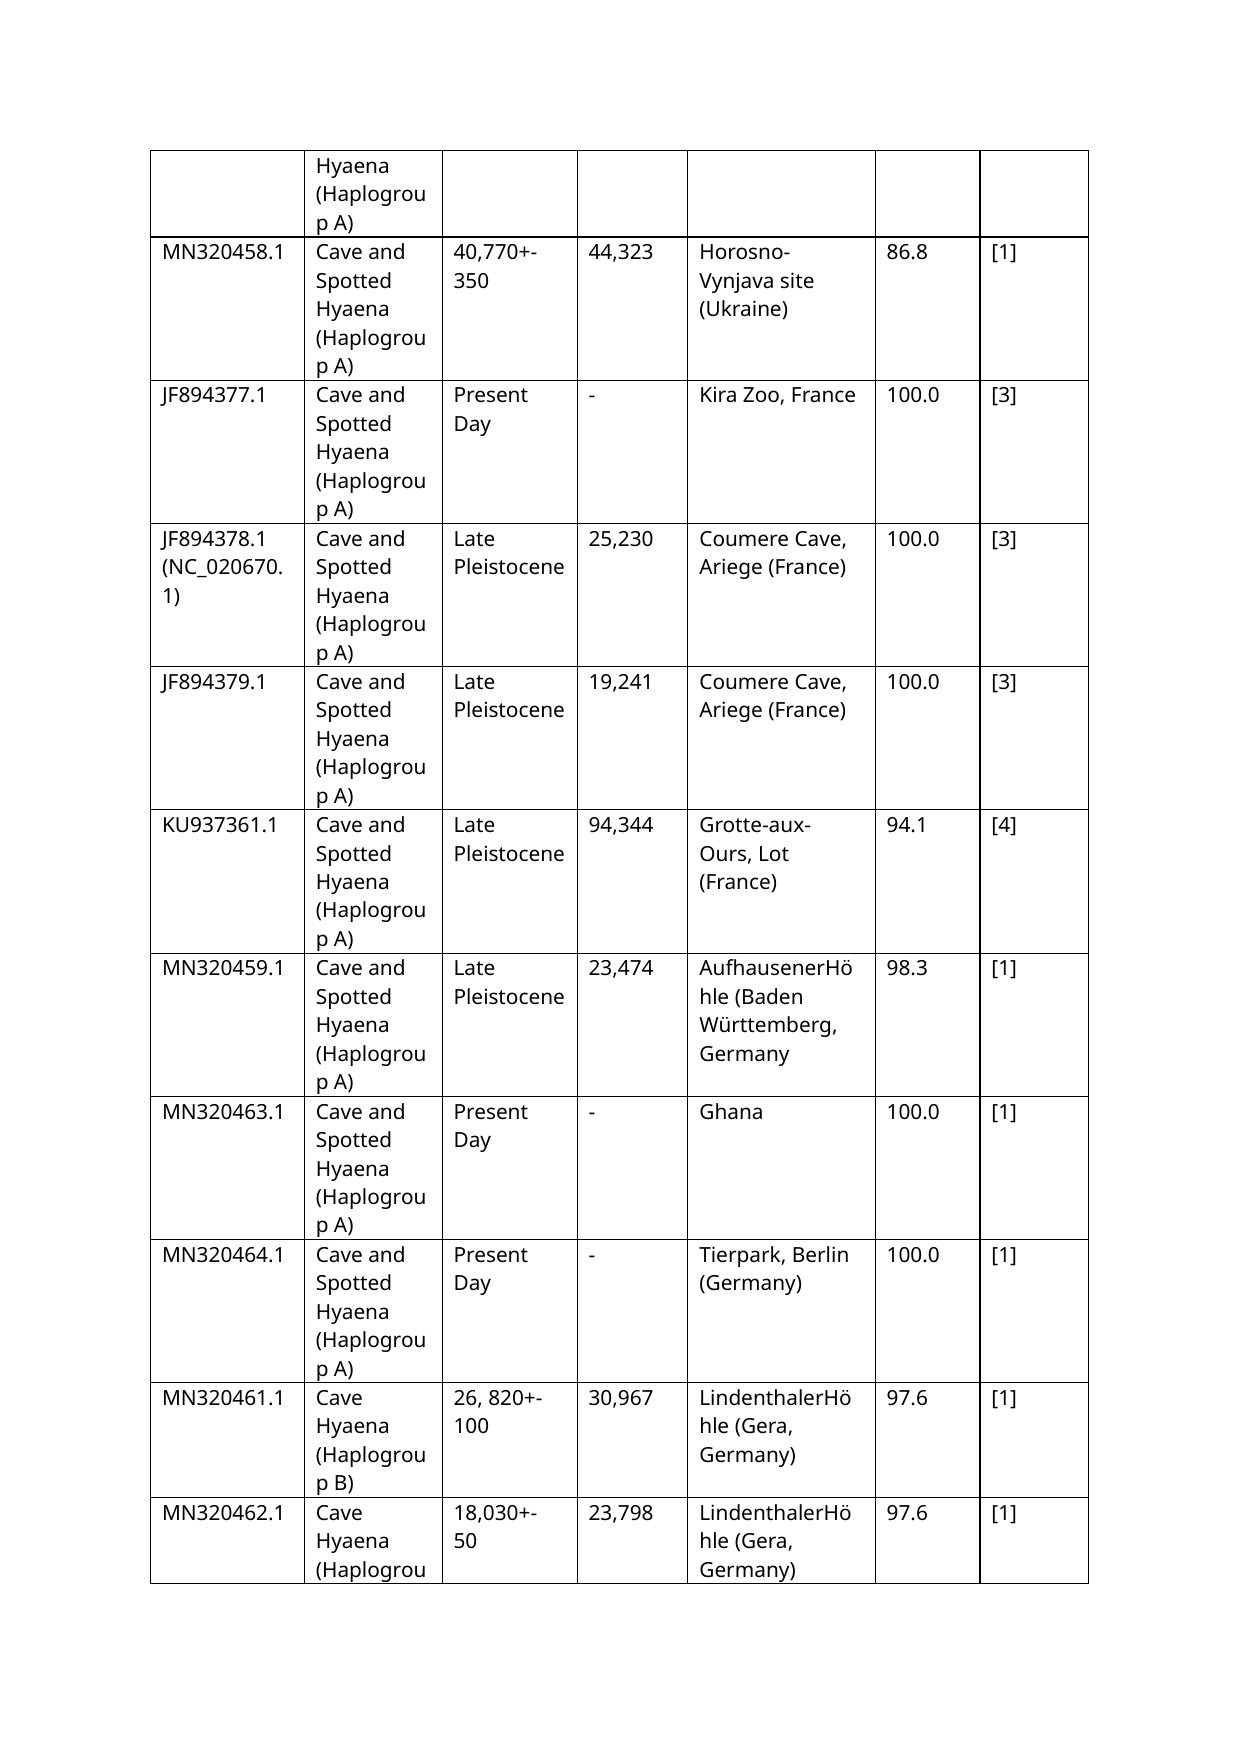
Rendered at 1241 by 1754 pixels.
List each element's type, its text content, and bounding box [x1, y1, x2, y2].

table_cell Cave and Spotted Hyaena (Haplogroup A) [305, 1240, 442, 1382]
table_cell 26, 820+-100 [443, 1383, 577, 1497]
table_cell Late Pleistocene [443, 667, 577, 809]
table_cell [1] [981, 1240, 1088, 1382]
table_cell Cave and Spotted Hyaena (Haplogroup A) [305, 524, 442, 666]
table_cell Cave Hyaena (Haplogroup B) [305, 1383, 442, 1497]
table_cell - [578, 1097, 687, 1239]
table_cell Horosno-Vynjava site (Ukraine) [688, 238, 875, 379]
table_cell Cave and Spotted Hyaena (Haplogroup A) [305, 1097, 442, 1239]
table_cell 44,323 [578, 238, 687, 379]
table_cell MN320462.1 [151, 1498, 304, 1583]
table_cell MN320463.1 [151, 1097, 304, 1239]
table_cell 19,241 [578, 667, 687, 809]
table_cell 100.0 [876, 524, 979, 666]
table_cell Kira Zoo, France [688, 381, 875, 523]
table_cell 100.0 [876, 1240, 979, 1382]
table_cell [688, 151, 875, 236]
table_cell Cave and Spotted Hyaena (Haplogroup A) [305, 667, 442, 809]
table_cell Late Pleistocene [443, 954, 577, 1096]
table_cell [1] [981, 954, 1088, 1096]
table_cell [1] [981, 238, 1088, 379]
table_cell 40,770+-350 [443, 238, 577, 379]
table_cell Cave and Spotted Hyaena (Haplogroup A) [305, 954, 442, 1096]
table_cell 100.0 [876, 381, 979, 523]
table_cell Cave and Spotted Hyaena (Haplogroup A) [305, 381, 442, 523]
table_cell AufhausenerHöhle (Baden Württemberg, Germany [688, 954, 875, 1096]
table_cell [876, 151, 979, 236]
table_cell [151, 151, 304, 236]
table_cell Cave and Spotted Hyaena (Haplogroup A) [305, 238, 442, 379]
table_cell MN320464.1 [151, 1240, 304, 1382]
table_cell 30,967 [578, 1383, 687, 1497]
table_cell [981, 151, 1088, 236]
table_cell 23,798 [578, 1498, 687, 1583]
table_cell 94,344 [578, 810, 687, 952]
table_cell Present Day [443, 1097, 577, 1239]
table_cell LindenthalerHöhle (Gera, Germany) [688, 1498, 875, 1583]
table_cell MN320459.1 [151, 954, 304, 1096]
table_cell 100.0 [876, 667, 979, 809]
table_cell [1] [981, 1097, 1088, 1239]
table_cell Late Pleistocene [443, 810, 577, 952]
table_cell [3] [981, 667, 1088, 809]
table_cell Coumere Cave, Ariege (France) [688, 667, 875, 809]
table_cell MN320461.1 [151, 1383, 304, 1497]
table_cell JF894379.1 [151, 667, 304, 809]
table_cell 25,230 [578, 524, 687, 666]
table_cell [1] [981, 1383, 1088, 1497]
table_cell - [578, 151, 687, 236]
table_cell Hyaena (Haplogroup A) [305, 151, 442, 236]
table_cell JF894377.1 [151, 381, 304, 523]
table_cell Present Day [443, 381, 577, 523]
table_cell KU937361.1 [151, 810, 304, 952]
table_cell Present Day [443, 1240, 577, 1382]
table_cell JF894378.1 (NC_020670.1) [151, 524, 304, 666]
table_cell [443, 151, 577, 236]
table_cell MN320458.1 [151, 238, 304, 379]
table_cell 23,474 [578, 954, 687, 1096]
table_cell 97.6 [876, 1383, 979, 1497]
table_cell Cave Hyaena (Haplogrou [305, 1498, 442, 1583]
table_cell [4] [981, 810, 1088, 952]
table_cell [3] [981, 381, 1088, 523]
table_cell 18,030+- 50 [443, 1498, 577, 1583]
table_cell 98.3 [876, 954, 979, 1096]
table_cell [3] [981, 524, 1088, 666]
table_cell Late Pleistocene [443, 524, 577, 666]
table_cell Coumere Cave, Ariege (France) [688, 524, 875, 666]
table_cell LindenthalerHöhle (Gera, Germany) [688, 1383, 875, 1497]
table_cell Ghana [688, 1097, 875, 1239]
table_cell - [578, 381, 687, 523]
table_cell 94.1 [876, 810, 979, 952]
table_cell 100.0 [876, 1097, 979, 1239]
table_cell - [578, 1240, 687, 1382]
table_cell [1] [981, 1498, 1088, 1583]
table_cell 86.8 [876, 238, 979, 379]
table_cell Tierpark, Berlin (Germany) [688, 1240, 875, 1382]
table_cell 97.6 [876, 1498, 979, 1583]
table_cell Grotte-aux-Ours, Lot (France) [688, 810, 875, 952]
table_cell Cave and Spotted Hyaena (Haplogroup A) [305, 810, 442, 952]
